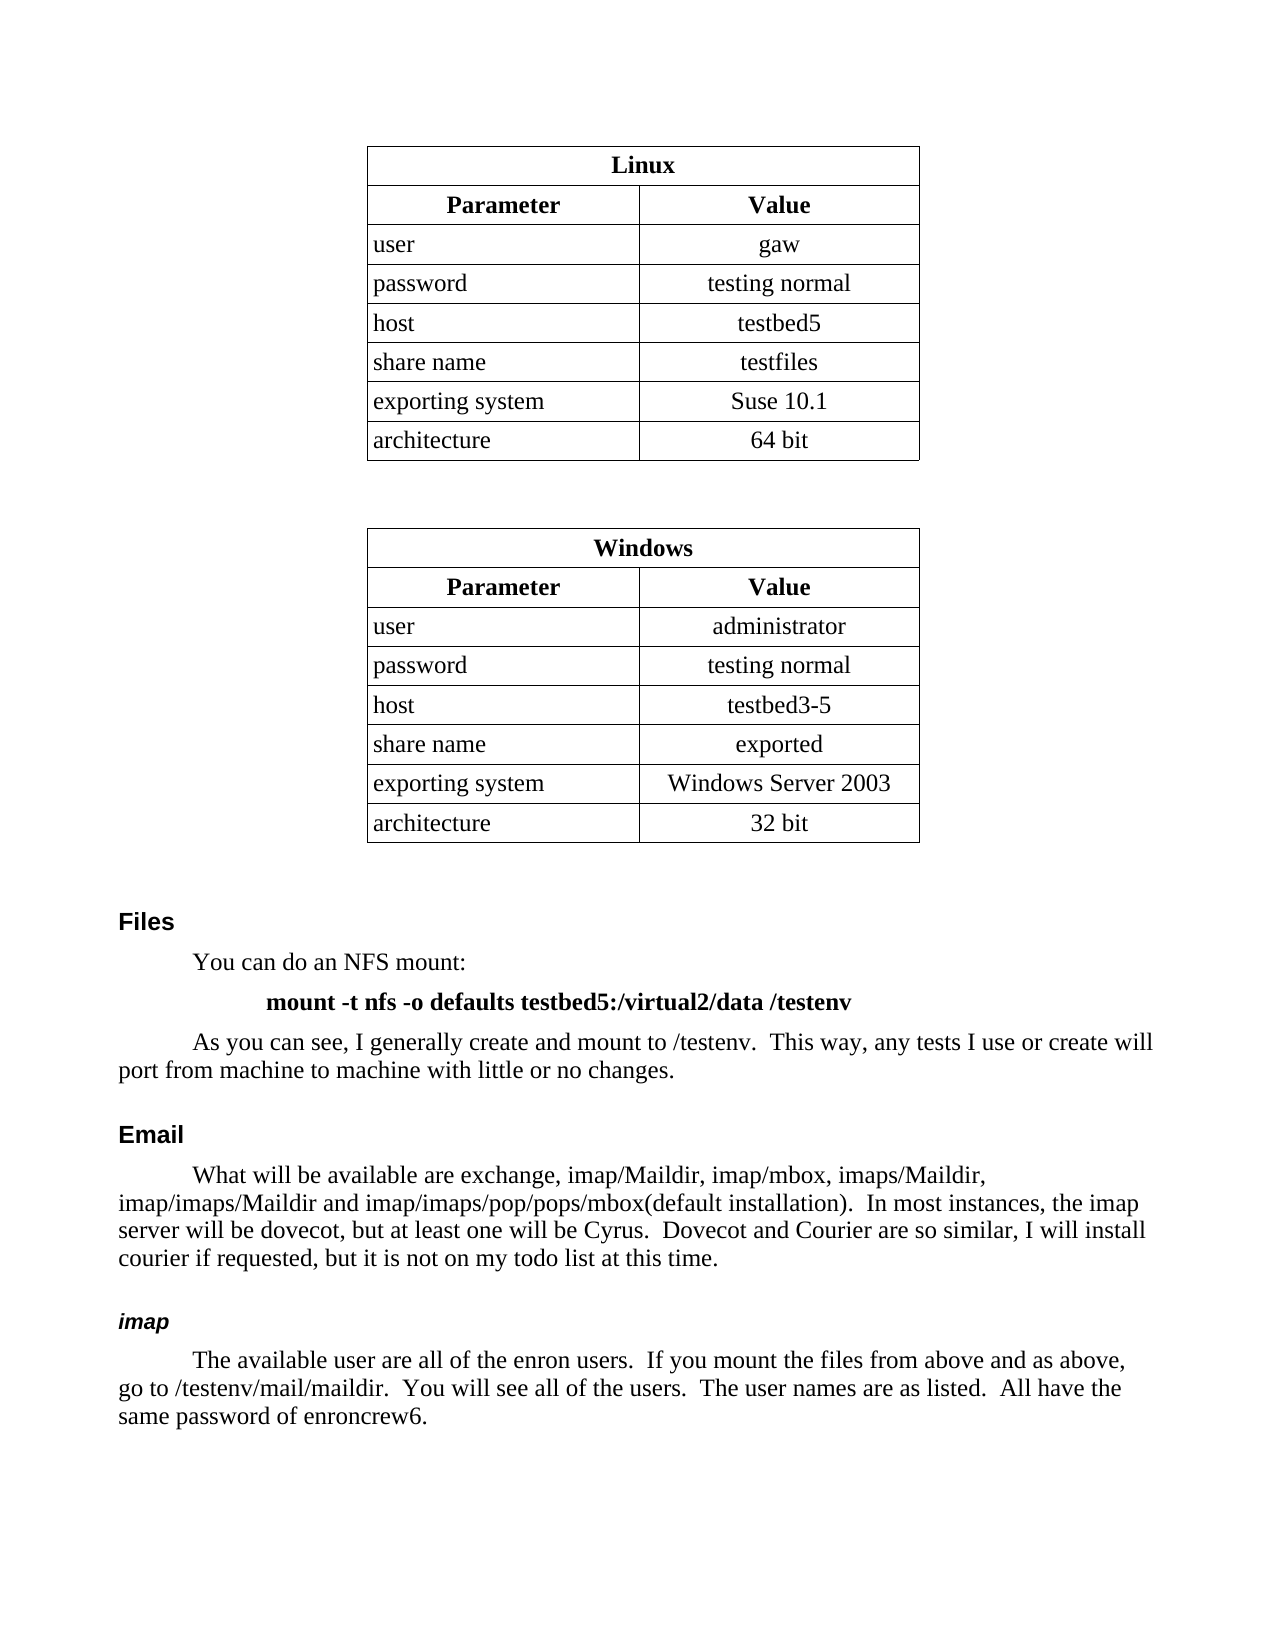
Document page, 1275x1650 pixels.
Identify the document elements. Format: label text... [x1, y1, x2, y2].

table_cell Suse 10.1 [640, 382, 919, 421]
table_cell testfiles [640, 343, 919, 381]
table_cell share name [368, 343, 639, 381]
table_cell 64 bit [640, 422, 919, 460]
table_cell password [368, 265, 639, 303]
table_cell exporting system [368, 382, 639, 421]
table_cell architecture [368, 422, 639, 460]
table_cell testbed5 [640, 304, 919, 342]
table_cell Windows Server 2003 [640, 765, 919, 803]
table_cell user [368, 225, 639, 264]
table_cell host [368, 686, 639, 724]
subtitle imap [118, 1309, 1157, 1334]
text mount -t nfs -o defaults testbed5:/virtual2/data /testenv [118, 988, 1157, 1016]
text You can do an NFS mount: [118, 948, 1157, 975]
text As you can see, I generally create and mount to /testenv. This way, any tests I use or create will port from machine to machine with little or no changes. [118, 1028, 1157, 1083]
table_cell user [368, 608, 639, 646]
table_cell Parameter [368, 568, 639, 607]
table_cell architecture [368, 804, 639, 842]
table_cell 32 bit [640, 804, 919, 842]
text The available user are all of the enron users. If you mount the files from above and as above, go to /testenv/mail/maildir. You will see all of the users. The user names are as listed. All have the same password of enroncrew6. [118, 1347, 1157, 1430]
table_cell gaw [640, 225, 919, 264]
table_cell testbed3-5 [640, 686, 919, 724]
subtitle Email [118, 1121, 1157, 1149]
table_cell testing normal [640, 647, 919, 685]
table_header Windows [368, 529, 919, 567]
text What will be available are exchange, imap/Maildir, imap/mbox, imaps/Maildir, imap/imaps/Maildir and imap/imaps/pop/pops/mbox(default installation). In most instances, the imap server will be dovecot, but at least one will be Cyrus. Dovecot and Courier are so similar, I will install courier if requested, but it is not on my todo list at this time. [118, 1161, 1157, 1272]
table_cell exporting system [368, 765, 639, 803]
table_cell Parameter [368, 186, 639, 224]
table_cell administrator [640, 608, 919, 646]
table_cell Value [640, 568, 919, 607]
table_header Linux [368, 147, 919, 185]
table_cell password [368, 647, 639, 685]
table_cell Value [640, 186, 919, 224]
subtitle Files [118, 907, 1157, 935]
table_cell exported [640, 725, 919, 764]
table_cell share name [368, 725, 639, 764]
table_cell host [368, 304, 639, 342]
table_cell testing normal [640, 265, 919, 303]
